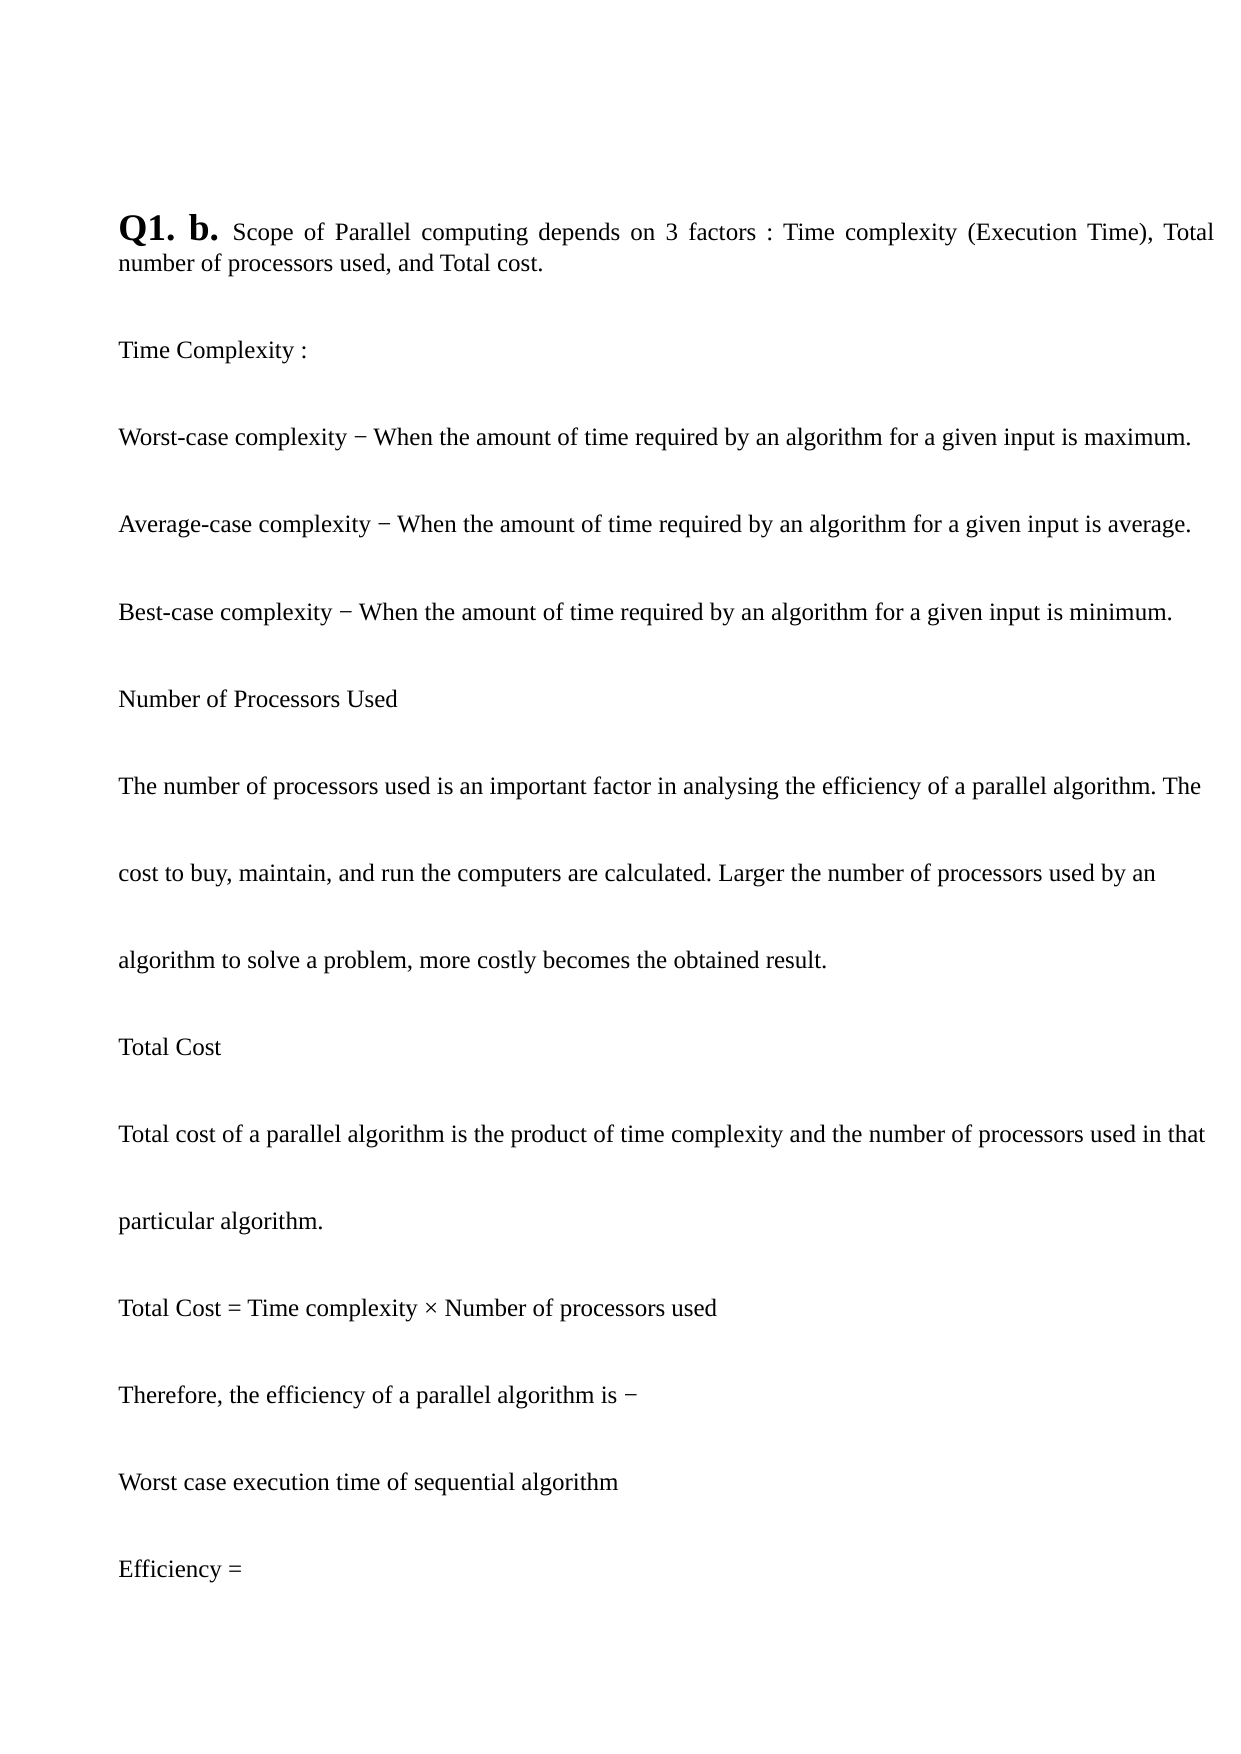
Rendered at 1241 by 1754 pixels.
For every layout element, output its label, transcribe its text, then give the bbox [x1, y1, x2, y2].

subtitle Q1. b. Scope of Parallel computing depends on 3 factors : Time complexity (Execution Time), Total number of processors used, and Total cost. [118, 205, 1216, 277]
subtitle Time Complexity : [118, 335, 1216, 364]
subtitle Number of Processors Used [118, 684, 1216, 712]
subtitle Worst case execution time of sequential algorithm [118, 1467, 1216, 1496]
subtitle Average-case complexity − When the amount of time required by an algorithm for a given input is average. [118, 509, 1216, 538]
subtitle The number of processors used is an important factor in analysing the efficiency of a parallel algorithm. The [118, 771, 1216, 799]
subtitle Total Cost [118, 1032, 1216, 1061]
subtitle cost to buy, maintain, and run the computers are calculated. Larger the number of processors used by an [118, 858, 1216, 887]
subtitle Total cost of a parallel algorithm is the product of time complexity and the number of processors used in that [118, 1119, 1216, 1148]
subtitle algorithm to solve a problem, more costly becomes the obtained result. [118, 945, 1216, 974]
subtitle Total Cost = Time complexity × Number of processors used [118, 1293, 1216, 1322]
subtitle Worst-case complexity − When the amount of time required by an algorithm for a given input is maximum. [118, 422, 1216, 451]
subtitle Efficiency = [118, 1554, 1216, 1583]
subtitle Best-case complexity − When the amount of time required by an algorithm for a given input is minimum. [118, 597, 1216, 625]
subtitle Therefore, the efficiency of a parallel algorithm is − [118, 1380, 1216, 1409]
subtitle particular algorithm. [118, 1206, 1216, 1235]
